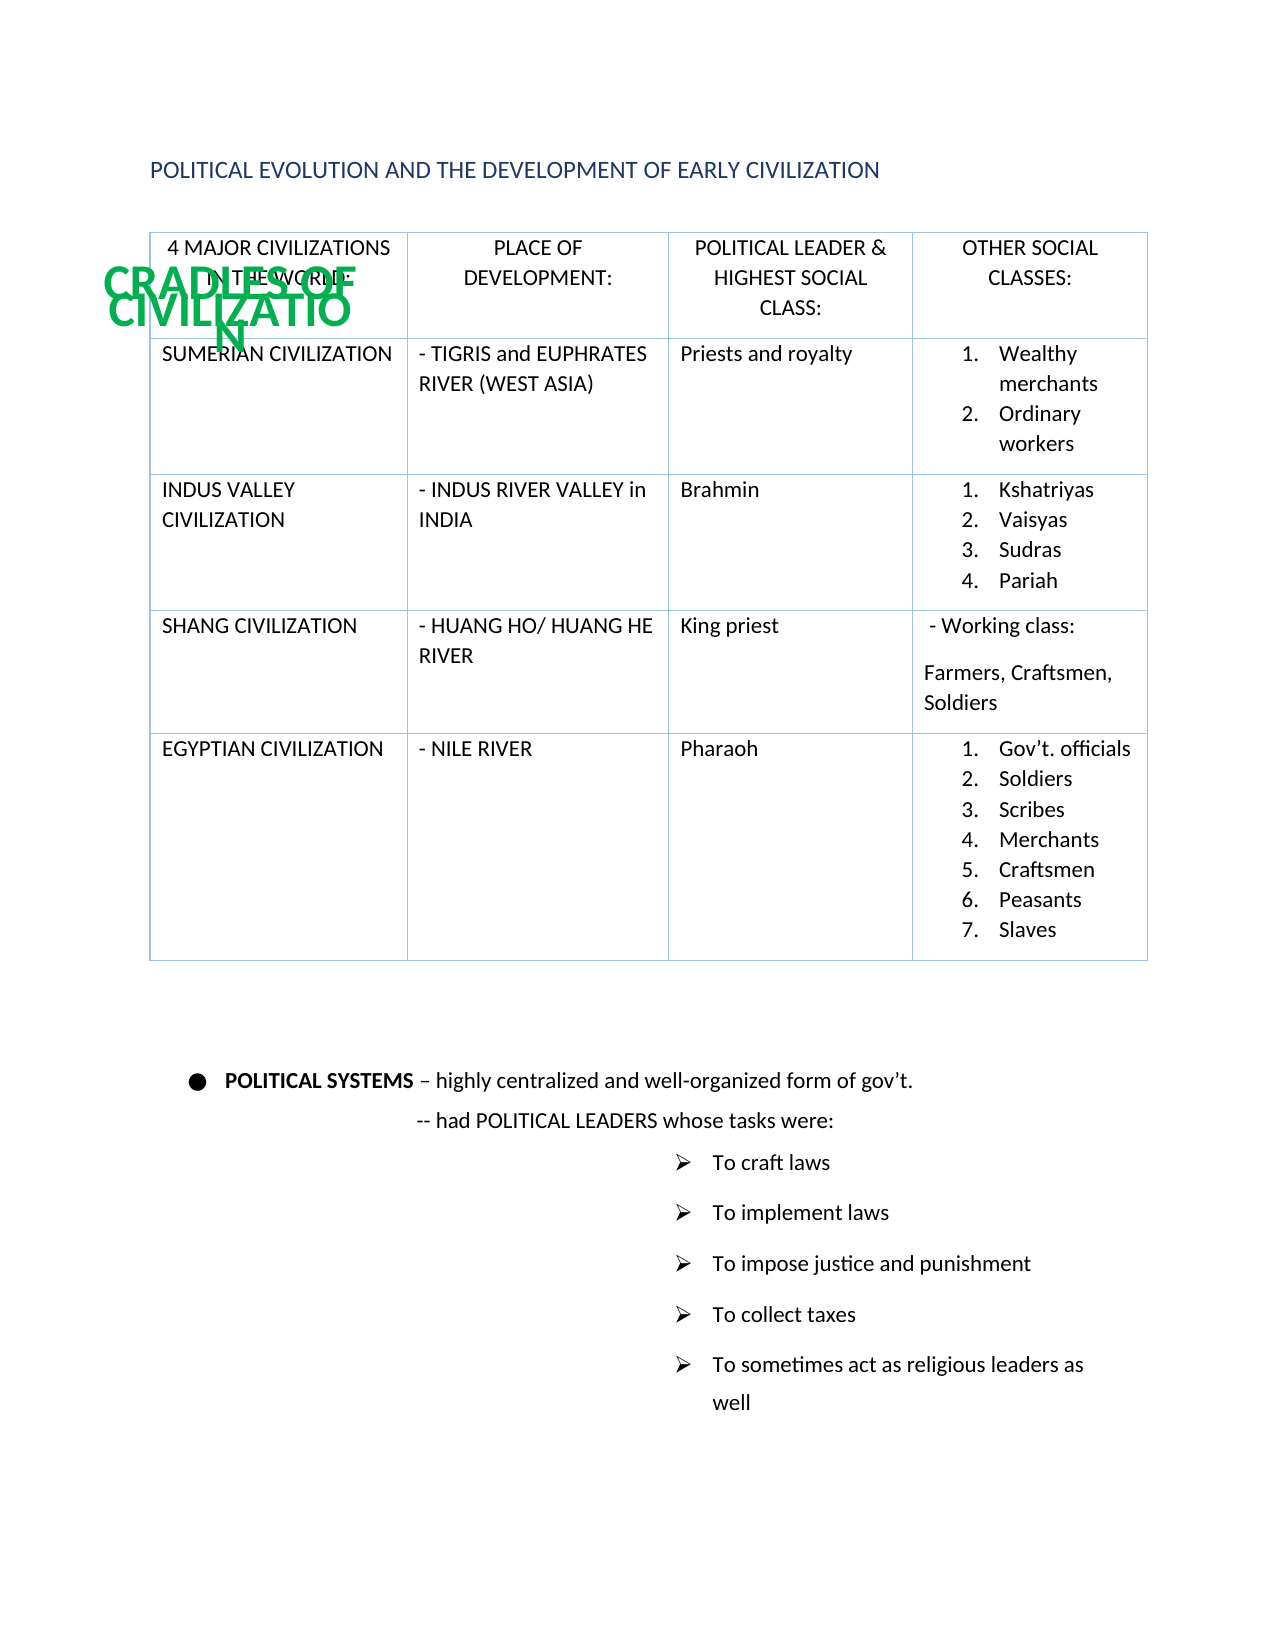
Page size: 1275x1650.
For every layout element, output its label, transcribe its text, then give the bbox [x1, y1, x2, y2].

table_cell Kshatriyas Vaisyas Sudras Pariah [913, 475, 1147, 610]
table_cell - NILE RIVER [408, 734, 668, 960]
table_header OTHER SOCIAL CLASSES: [913, 233, 1147, 338]
list POLITICAL SYSTEMS – highly centralized and well-organized form of gov’t. [187, 1055, 1125, 1102]
list To sometimes act as religious leaders as well [675, 1339, 1125, 1416]
table_header 4 MAJOR CIVILIZATIONS IN THE WORLD: [151, 233, 407, 338]
table_cell Priests and royalty [669, 339, 912, 474]
text -- had POLITICAL LEADERS whose tasks were: [375, 1106, 1125, 1134]
table_cell Gov’t. officials Soldiers Scribes Merchants Craftsmen Peasants Slaves [913, 734, 1147, 960]
list To impose justice and punishment [675, 1237, 1125, 1284]
table_cell King priest [669, 611, 912, 733]
table_cell - HUANG HO/ HUANG HE RIVER [408, 611, 668, 733]
table_cell Wealthy merchants Ordinary workers [913, 339, 1147, 474]
table_header POLITICAL LEADER & HIGHEST SOCIAL CLASS: [669, 233, 912, 338]
table_cell Pharaoh [669, 734, 912, 960]
list To craft laws [675, 1136, 1125, 1183]
table_cell SUMERIAN CIVILIZATION [151, 339, 407, 474]
subtitle POLITICAL EVOLUTION AND THE DEVELOPMENT OF EARLY CIVILIZATION [150, 154, 1125, 185]
table_cell - INDUS RIVER VALLEY in INDIA [408, 475, 668, 610]
list To collect taxes [675, 1288, 1125, 1335]
table_cell Brahmin [669, 475, 912, 610]
table_cell INDUS VALLEY CIVILIZATION [151, 475, 407, 610]
table_cell - Working class: Farmers, Craftsmen, Soldiers [913, 611, 1147, 733]
table_cell EGYPTIAN CIVILIZATION [151, 734, 407, 960]
list To implement laws [675, 1187, 1125, 1234]
table_cell - TIGRIS and EUPHRATES RIVER (WEST ASIA) [408, 339, 668, 474]
table_header PLACE OF DEVELOPMENT: [408, 233, 668, 338]
text CRADLES OF CIVILIZATION [94, 278, 366, 358]
table_cell SHANG CIVILIZATION [151, 611, 407, 733]
